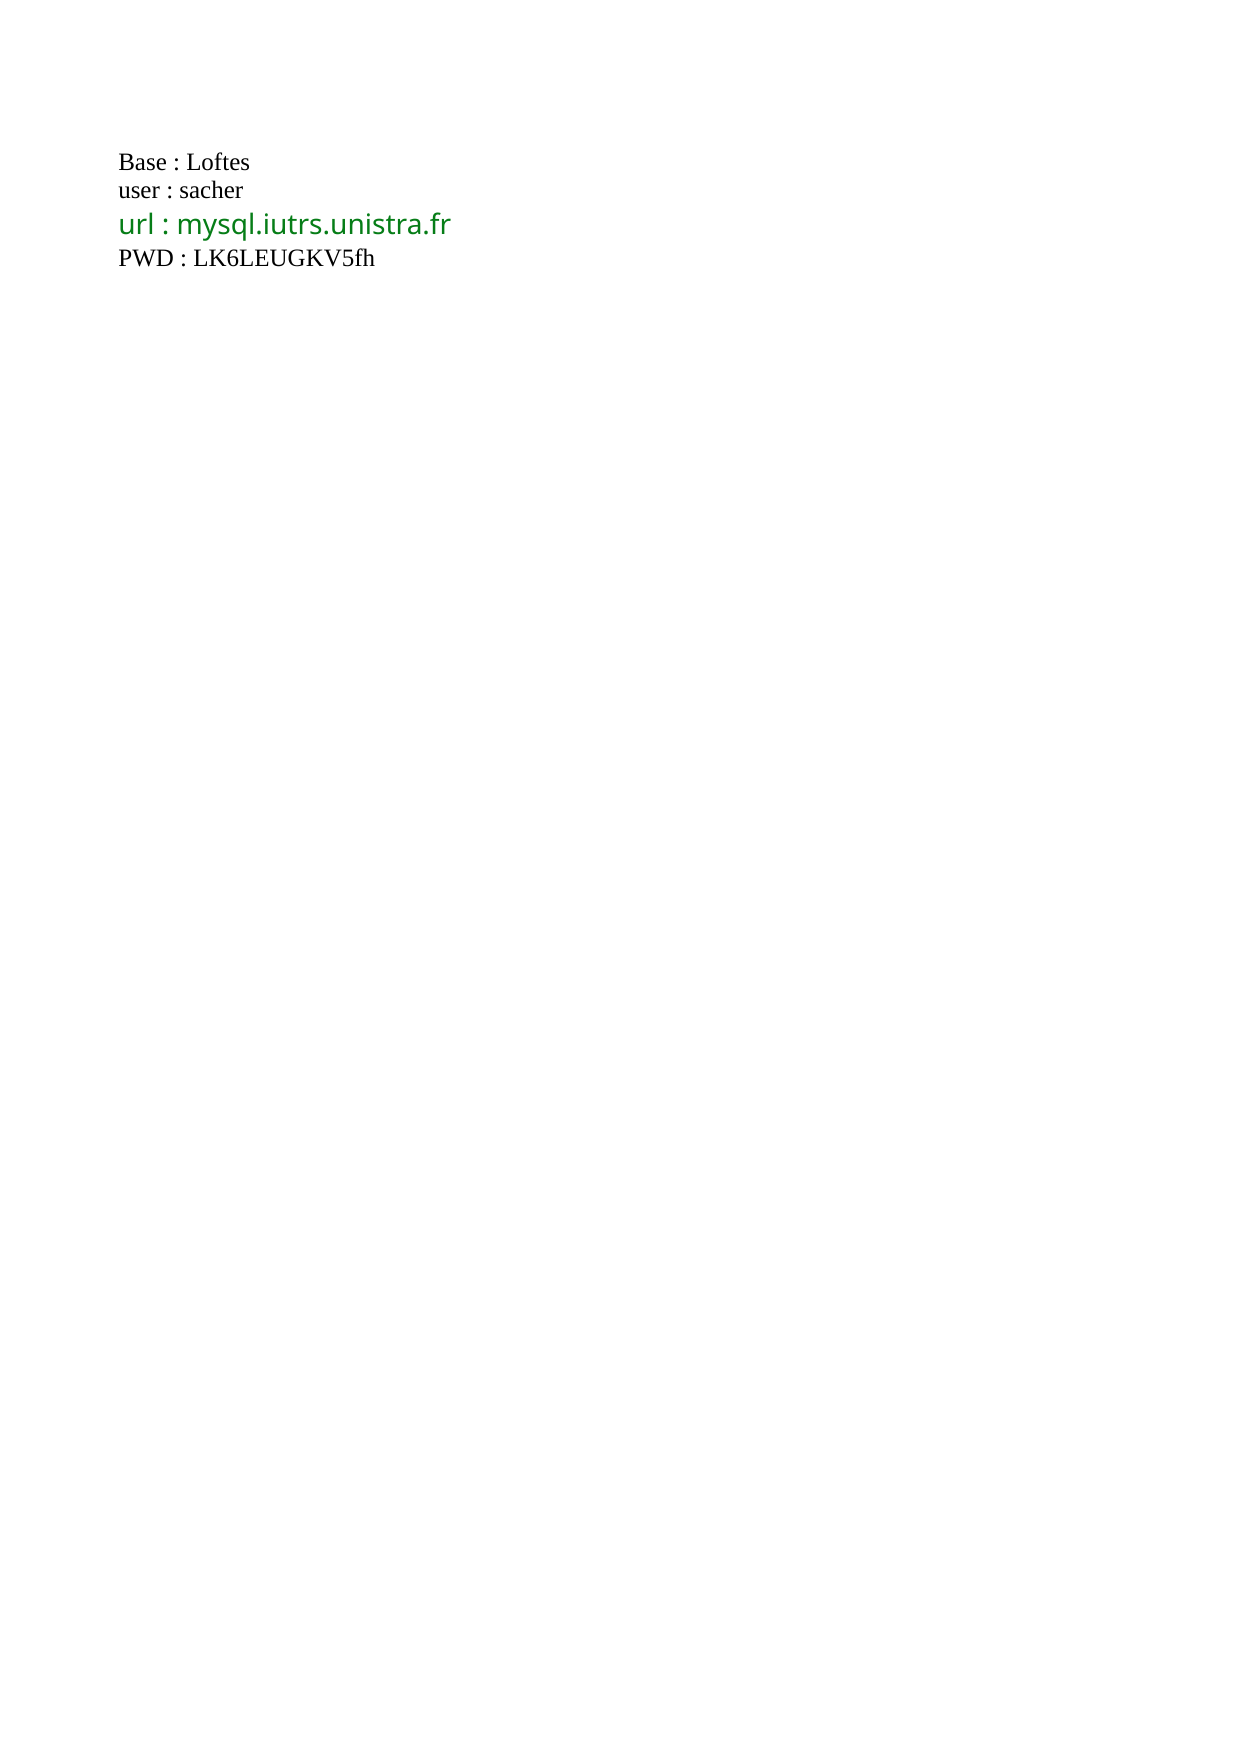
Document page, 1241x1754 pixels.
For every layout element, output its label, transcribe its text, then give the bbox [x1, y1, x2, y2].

text user : sacher [118, 176, 1122, 204]
text Base : Loftes [118, 147, 1122, 176]
text PWD : LK6LEUGKV5fh [118, 243, 1122, 271]
text url : mysql.iutrs.unistra.fr [118, 204, 1122, 243]
